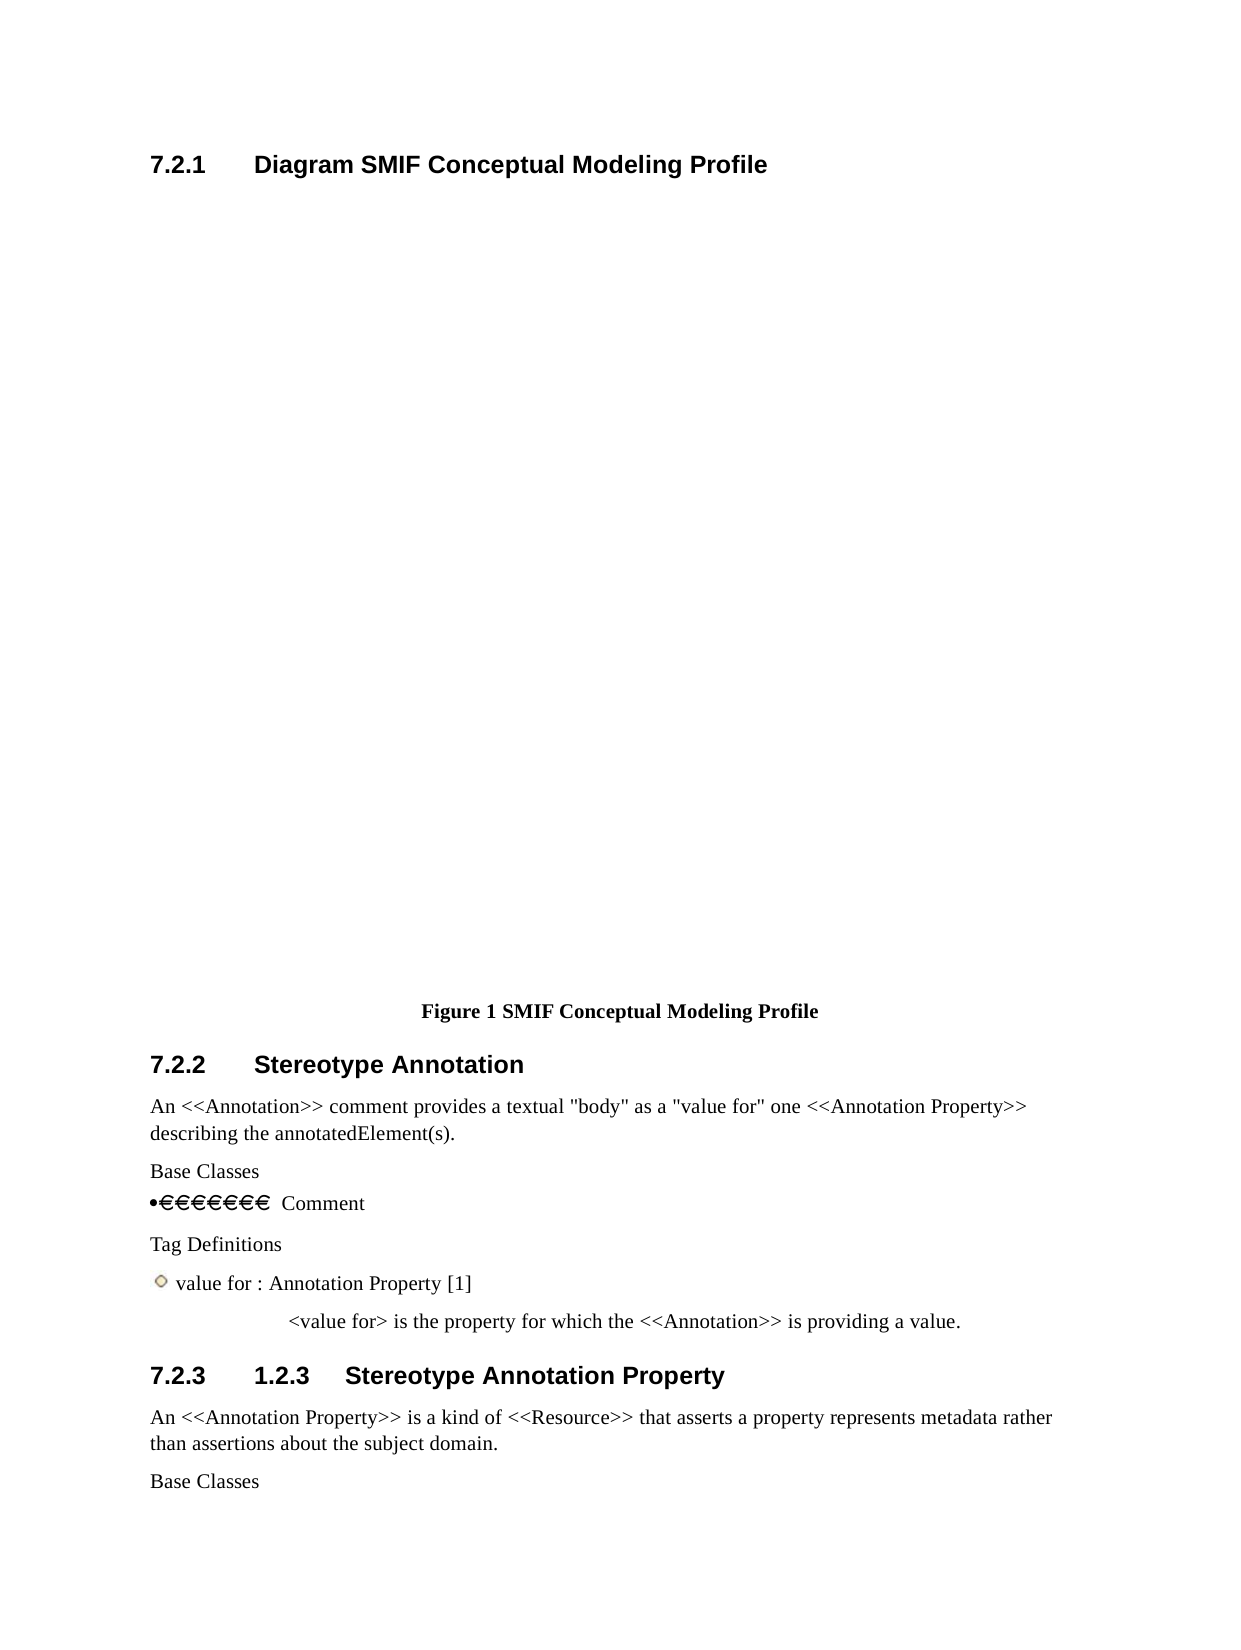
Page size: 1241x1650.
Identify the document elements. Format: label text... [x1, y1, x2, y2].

text An <<Annotation>> comment provides a textual "body" as a "value for" one <<Annotation Property>> describing the annotatedElement(s). [150, 1094, 1090, 1144]
subtitle Diagram SMIF Conceptual Modeling Profile [150, 150, 1090, 179]
text An <<Annotation Property>> is a kind of <<Resource>> that asserts a property represents metadata rather than assertions about the subject domain. [150, 1404, 1090, 1455]
text <value for> is the property for which the <<Annotation>> is providing a value. [288, 1309, 1090, 1333]
subtitle 1.2.3 Stereotype Annotation Property [150, 1361, 1090, 1390]
picture [150, 1270, 170, 1291]
text Tag Definitions [150, 1232, 1090, 1256]
text Base Classes [150, 1469, 1090, 1493]
subtitle Stereotype Annotation [150, 1050, 1090, 1079]
text Base Classes [150, 1159, 1090, 1183]
text Figure 1 SMIF Conceptual Modeling Profile [150, 194, 1090, 1022]
text · Comment [150, 1191, 1090, 1215]
text value for : Annotation Property [1] [150, 1270, 1090, 1295]
